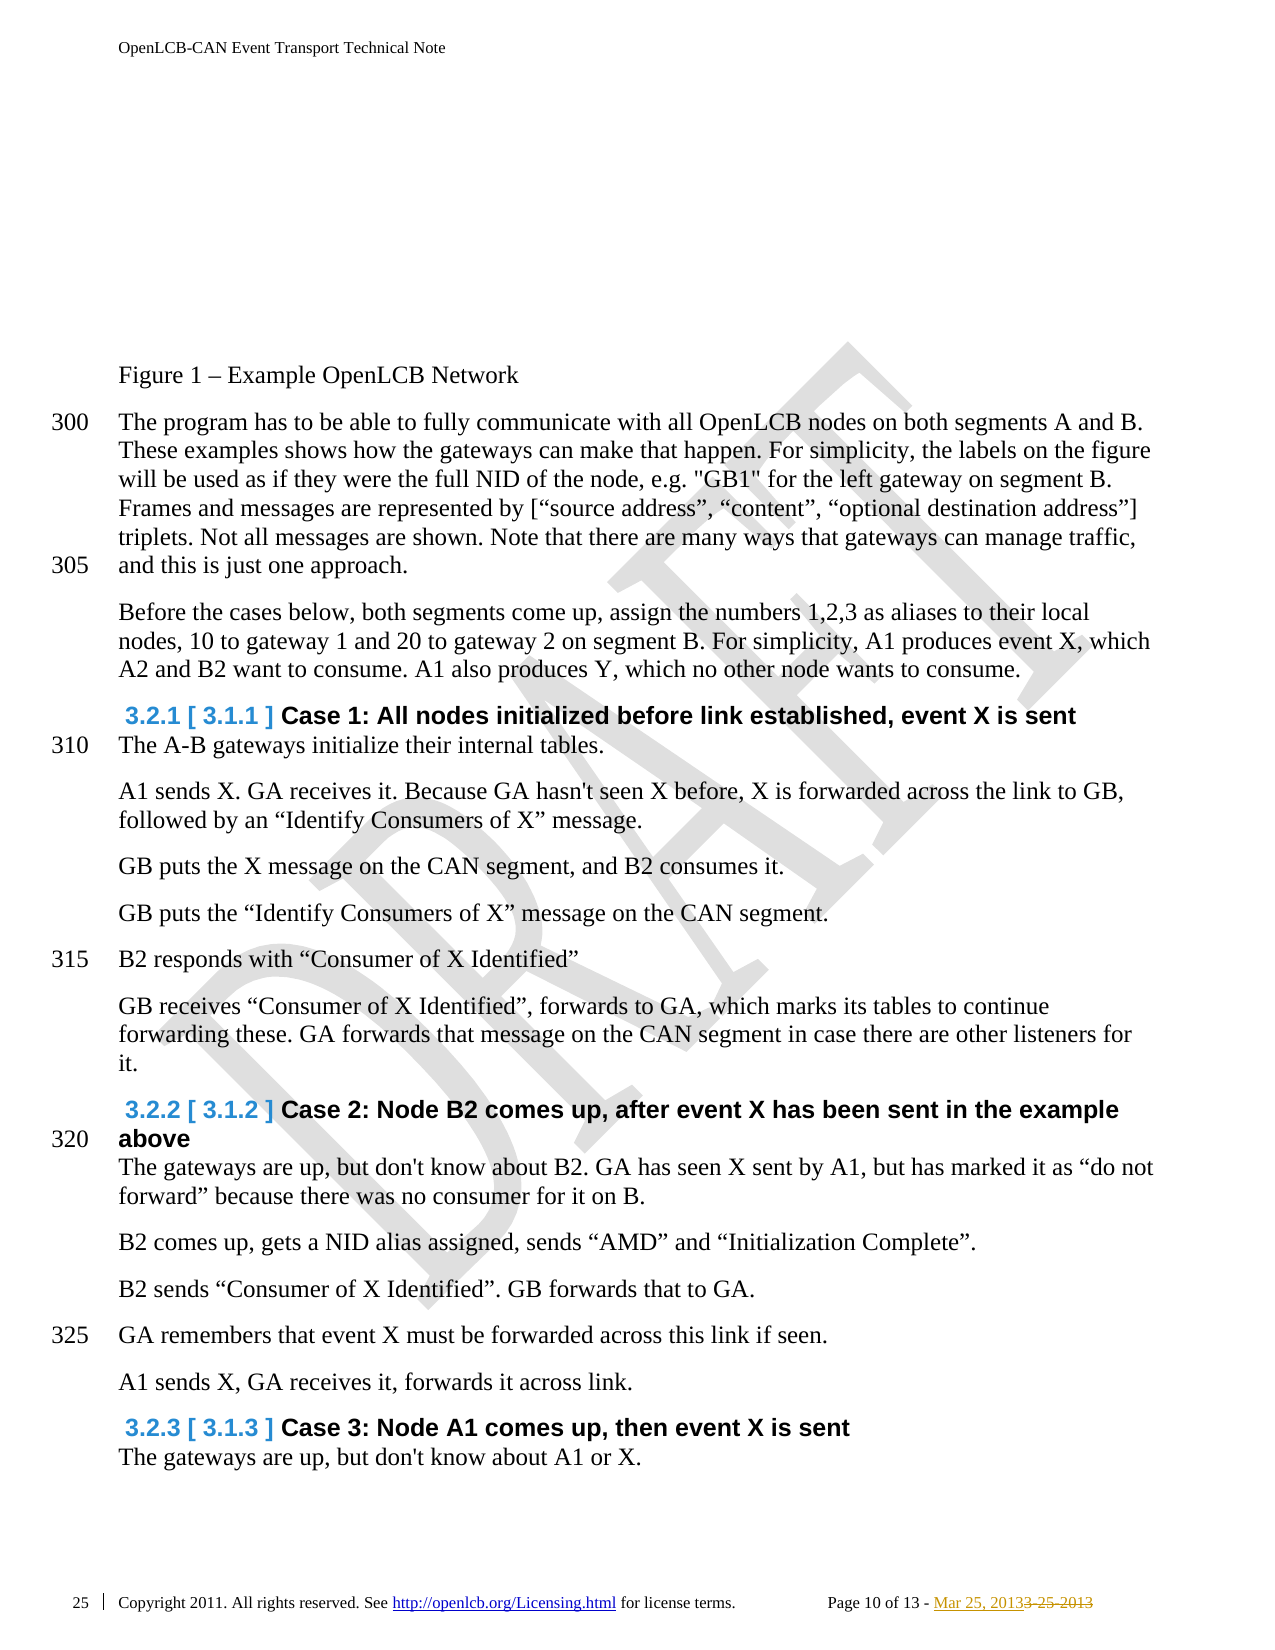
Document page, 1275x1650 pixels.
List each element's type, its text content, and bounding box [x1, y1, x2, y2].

subtitle Case 2: Node B2 comes up, after event X has been sent in the example above [291, 1095, 484, 1152]
text GB puts the X message on the CAN segment, and B2 consumes it. [366, 851, 489, 880]
text B2 responds with “Consumer of X Identified” [715, 944, 1157, 973]
text The A-B gateways initialize their internal tables. [566, 730, 627, 758]
subtitle Case 3: Node A1 comes up, then event X is sent [118, 1413, 1157, 1442]
text A1 sends X, GA receives it, forwards it across link. [118, 1367, 1157, 1396]
text GB puts the “Identify Consumers of X” message on the CAN segment. [536, 898, 682, 927]
text GB receives “Consumer of X Identified”, forwards to GA, which marks its tables to continue forwarding these. GA forwards that message on the CAN segment in case there are other listeners for it. [387, 991, 540, 1077]
text Before the cases below, both segments come up, assign the numbers 1,2,3 as aliases to their local nodes, 10 to gateway 1 and 20 to gateway 2 on segment B. For simplicity, A1 produces event X, which A2 and B2 want to consume. A1 also produces Y, which no other node wants to consume. [802, 597, 1033, 683]
text The gateways are up, but don't know about B2. GA has seen X sent by A1, but has marked it as “do not forward” because there was no consumer for it on B. [348, 1152, 494, 1210]
text GB puts the X message on the CAN segment, and B2 consumes it. [820, 851, 1157, 880]
text B2 responds with “Consumer of X Identified” [450, 944, 511, 973]
subtitle Case 2: Node B2 comes up, after event X has been sent in the example above [118, 1095, 305, 1152]
text A1 sends X. GA receives it. Because GA hasn't seen X before, X is forwarded across the link to GB, followed by an “Identify Consumers of X” message. [598, 776, 701, 834]
text GB puts the “Identify Consumers of X” message on the CAN segment. [683, 898, 1157, 927]
text The program has to be able to fully communicate with all OpenLCB nodes on both segments A and B. These examples shows how the gateways can make that happen. For simplicity, the labels on the figure will be used as if they were the full NID of the node, e.g. "GB1" for the left gateway on segment B. Frames and messages are represented by [“source address”, “content”, “optional destination address”] triplets. Not all messages are shown. Note that there are many ways that gateways can manage traffic, and this is just one approach. [815, 407, 1157, 579]
text The program has to be able to fully communicate with all OpenLCB nodes on both segments A and B. These examples shows how the gateways can make that happen. For simplicity, the labels on the figure will be used as if they were the full NID of the node, e.g. "GB1" for the left gateway on segment B. Frames and messages are represented by [“source address”, “content”, “optional destination address”] triplets. Not all messages are shown. Note that there are many ways that gateways can manage traffic, and this is just one approach. [665, 432, 940, 579]
text GB receives “Consumer of X Identified”, forwards to GA, which marks its tables to continue forwarding these. GA forwards that message on the CAN segment in case there are other listeners for it. [502, 991, 1157, 1077]
text Before the cases below, both segments come up, assign the numbers 1,2,3 as aliases to their local nodes, 10 to gateway 1 and 20 to gateway 2 on segment B. For simplicity, A1 produces event X, which A2 and B2 want to consume. A1 also produces Y, which no other node wants to consume. [118, 597, 743, 683]
text The A-B gateways initialize their internal tables. [642, 730, 818, 758]
text B2 responds with “Consumer of X Identified” [297, 944, 436, 973]
text GB puts the X message on the CAN segment, and B2 consumes it. [118, 851, 336, 880]
text GB puts the “Identify Consumers of X” message on the CAN segment. [118, 898, 390, 927]
text GB puts the X message on the CAN segment, and B2 consumes it. [505, 851, 650, 880]
text B2 sends “Consumer of X Identified”. GB forwards that to GA. [437, 1274, 1157, 1303]
text The gateways are up, but don't know about A1 or X. [118, 1442, 1157, 1471]
text B2 comes up, gets a NID alias assigned, sends “AMD” and “Initialization Complete”. [485, 1227, 1157, 1256]
text GB receives “Consumer of X Identified”, forwards to GA, which marks its tables to continue forwarding these. GA forwards that message on the CAN segment in case there are other listeners for it. [118, 991, 230, 1077]
text The gateways are up, but don't know about B2. GA has seen X sent by A1, but has marked it as “do not forward” because there was no consumer for it on B. [118, 1152, 363, 1210]
text Before the cases below, both segments come up, assign the numbers 1,2,3 as aliases to their local nodes, 10 to gateway 1 and 20 to gateway 2 on segment B. For simplicity, A1 produces event X, which A2 and B2 want to consume. A1 also produces Y, which no other node wants to consume. [700, 597, 818, 675]
text Before the cases below, both segments come up, assign the numbers 1,2,3 as aliases to their local nodes, 10 to gateway 1 and 20 to gateway 2 on segment B. For simplicity, A1 produces event X, which A2 and B2 want to consume. A1 also produces Y, which no other node wants to consume. [1001, 597, 1157, 683]
subtitle Case 2: Node B2 comes up, after event X has been sent in the example above [588, 1095, 1157, 1152]
text Figure 1 – Example OpenLCB Network [118, 360, 828, 389]
subtitle Case 1: All nodes initialized before link established, event X is sent [599, 701, 790, 730]
subtitle Case 1: All nodes initialized before link established, event X is sent [118, 701, 546, 730]
text B2 responds with “Consumer of X Identified” [118, 944, 266, 973]
text GB receives “Consumer of X Identified”, forwards to GA, which marks its tables to continue forwarding these. GA forwards that message on the CAN segment in case there are other listeners for it. [211, 991, 429, 1077]
text B2 comes up, gets a NID alias assigned, sends “AMD” and “Initialization Complete”. [118, 1227, 409, 1256]
text The A-B gateways initialize their internal tables. [118, 730, 565, 758]
text GB puts the “Identify Consumers of X” message on the CAN segment. [404, 898, 515, 927]
text A1 sends X. GA receives it. Because GA hasn't seen X before, X is forwarded across the link to GB, followed by an “Identify Consumers of X” message. [709, 776, 882, 834]
text GA remembers that event X must be forwarded across this link if seen. [118, 1320, 1157, 1349]
text GB puts the X message on the CAN segment, and B2 consumes it. [670, 851, 803, 880]
text A1 sends X. GA receives it. Because GA hasn't seen X before, X is forwarded across the link to GB, followed by an “Identify Consumers of X” message. [879, 776, 1157, 834]
text The A-B gateways initialize their internal tables. [833, 730, 1157, 758]
text B2 responds with “Consumer of X Identified” [541, 944, 714, 973]
text The program has to be able to fully communicate with all OpenLCB nodes on both segments A and B. These examples shows how the gateways can make that happen. For simplicity, the labels on the figure will be used as if they were the full NID of the node, e.g. "GB1" for the left gateway on segment B. Frames and messages are represented by [“source address”, “content”, “optional destination address”] triplets. Not all messages are shown. Note that there are many ways that gateways can manage traffic, and this is just one approach. [118, 407, 781, 579]
text A1 sends X. GA receives it. Because GA hasn't seen X before, X is forwarded across the link to GB, followed by an “Identify Consumers of X” message. [118, 776, 618, 834]
text [868, 360, 1157, 389]
text The gateways are up, but don't know about B2. GA has seen X sent by A1, but has marked it as “do not forward” because there was no consumer for it on B. [516, 1152, 1157, 1210]
text B2 sends “Consumer of X Identified”. GB forwards that to GA. [118, 1274, 429, 1303]
subtitle Case 1: All nodes initialized before link established, event X is sent [804, 701, 1157, 730]
subtitle Case 2: Node B2 comes up, after event X has been sent in the example above [486, 1095, 584, 1152]
